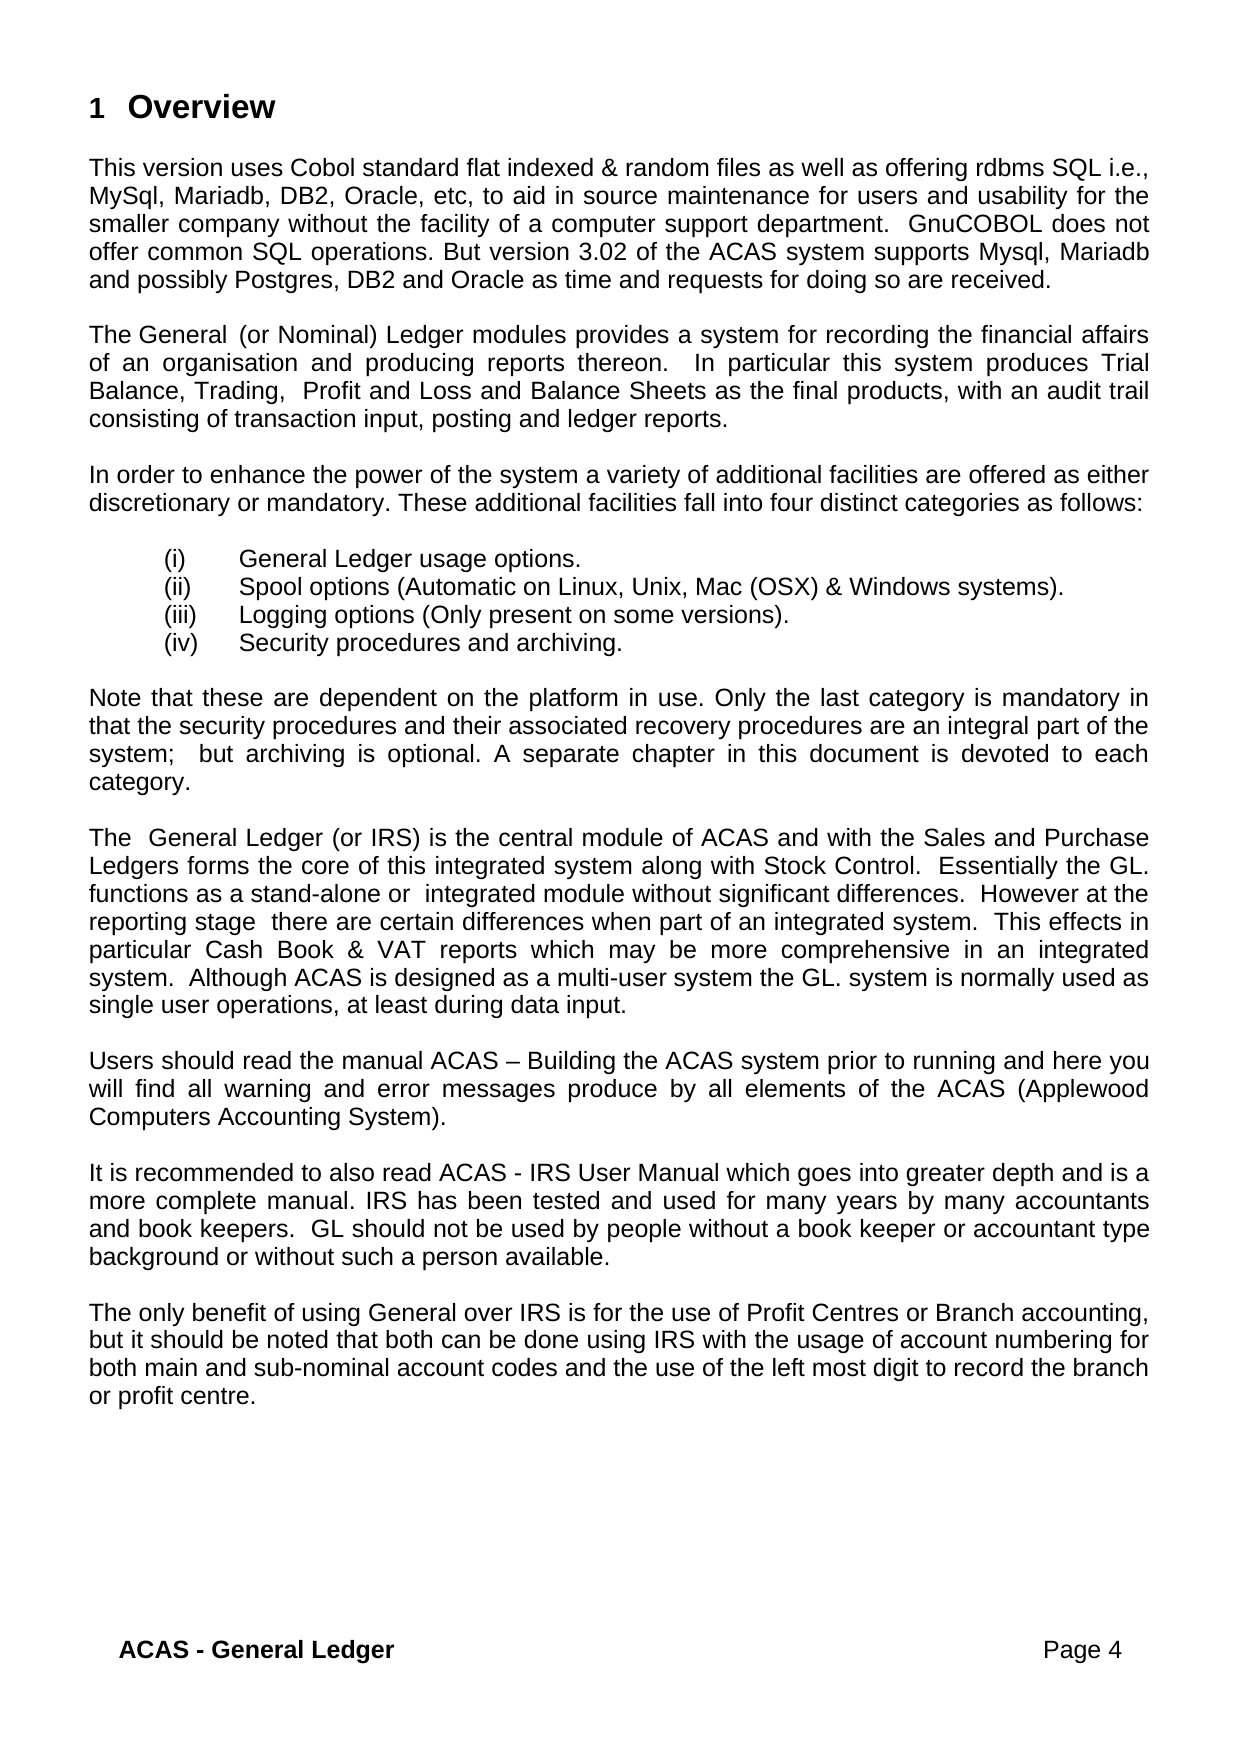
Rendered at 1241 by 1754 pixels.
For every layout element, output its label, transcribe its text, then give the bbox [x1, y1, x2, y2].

text The General Ledger (or IRS) is the central module of ACAS and with the Sales and Purchase Ledgers forms the core of this integrated system along with Stock Control. Essentially the GL. functions as a stand-alone or integrated module without significant differences. However at the reporting stage there are certain differences when part of an integrated system. This effects in particular Cash Book & VAT reports which may be more comprehensive in an integrated system. Although ACAS is designed as a multi-user system the GL. system is normally used as single user operations, at least during data input. [88, 824, 1152, 1019]
text In order to enhance the power of the system a variety of additional facilities are offered as either discretionary or mandatory. These additional facilities fall into four distinct categories as follows: [88, 461, 1152, 517]
text It is recommended to also read ACAS - IRS User Manual which goes into greater depth and is a more complete manual. IRS has been tested and used for many years by many accountants and book keepers. GL should not be used by people without a book keeper or accountant type background or without such a person available. [88, 1159, 1152, 1270]
text (ii) Spool options (Automatic on Linux, Unix, Mac (OSX) & Windows systems). [88, 572, 1152, 600]
text This version uses Cobol standard flat indexed & random files as well as offering rdbms SQL i.e., MySql, Mariadb, DB2, Oracle, etc, to aid in source maintenance for users and usability for the smaller company without the facility of a computer support department. GnuCOBOL does not offer common SQL operations. But version 3.02 of the ACAS system supports Mysql, Mariadb and possibly Postgres, DB2 and Oracle as time and requests for doing so are received. [88, 154, 1152, 293]
text Note that these are dependent on the platform in use. Only the last category is mandatory in that the security procedures and their associated recovery procedures are an integral part of the system; but archiving is optional. A separate chapter in this document is devoted to each category. [88, 684, 1152, 796]
text The only benefit of using General over IRS is for the use of Profit Centres or Branch accounting, but it should be noted that both can be done using IRS with the usage of account numbering for both main and sub-nominal account codes and the use of the left most digit to record the branch or profit centre. [88, 1298, 1152, 1410]
text Users should read the manual ACAS – Building the ACAS system prior to running and here you will find all warning and error messages produce by all elements of the ACAS (Applewood Computers Accounting System). [88, 1047, 1152, 1131]
text (iii) Logging options (Only present on some versions). [88, 600, 1152, 628]
text The General (or Nominal) Ledger modules provides a system for recording the financial affairs of an organisation and producing reports thereon. In particular this system produces Trial Balance, Trading, Profit and Loss and Balance Sheets as the final products, with an audit trail consisting of transaction input, posting and ledger reports. [88, 321, 1152, 433]
subtitle Overview [88, 88, 1152, 126]
text (iv) Security procedures and archiving. [88, 628, 1152, 656]
text (i) General Ledger usage options. [88, 544, 1152, 572]
